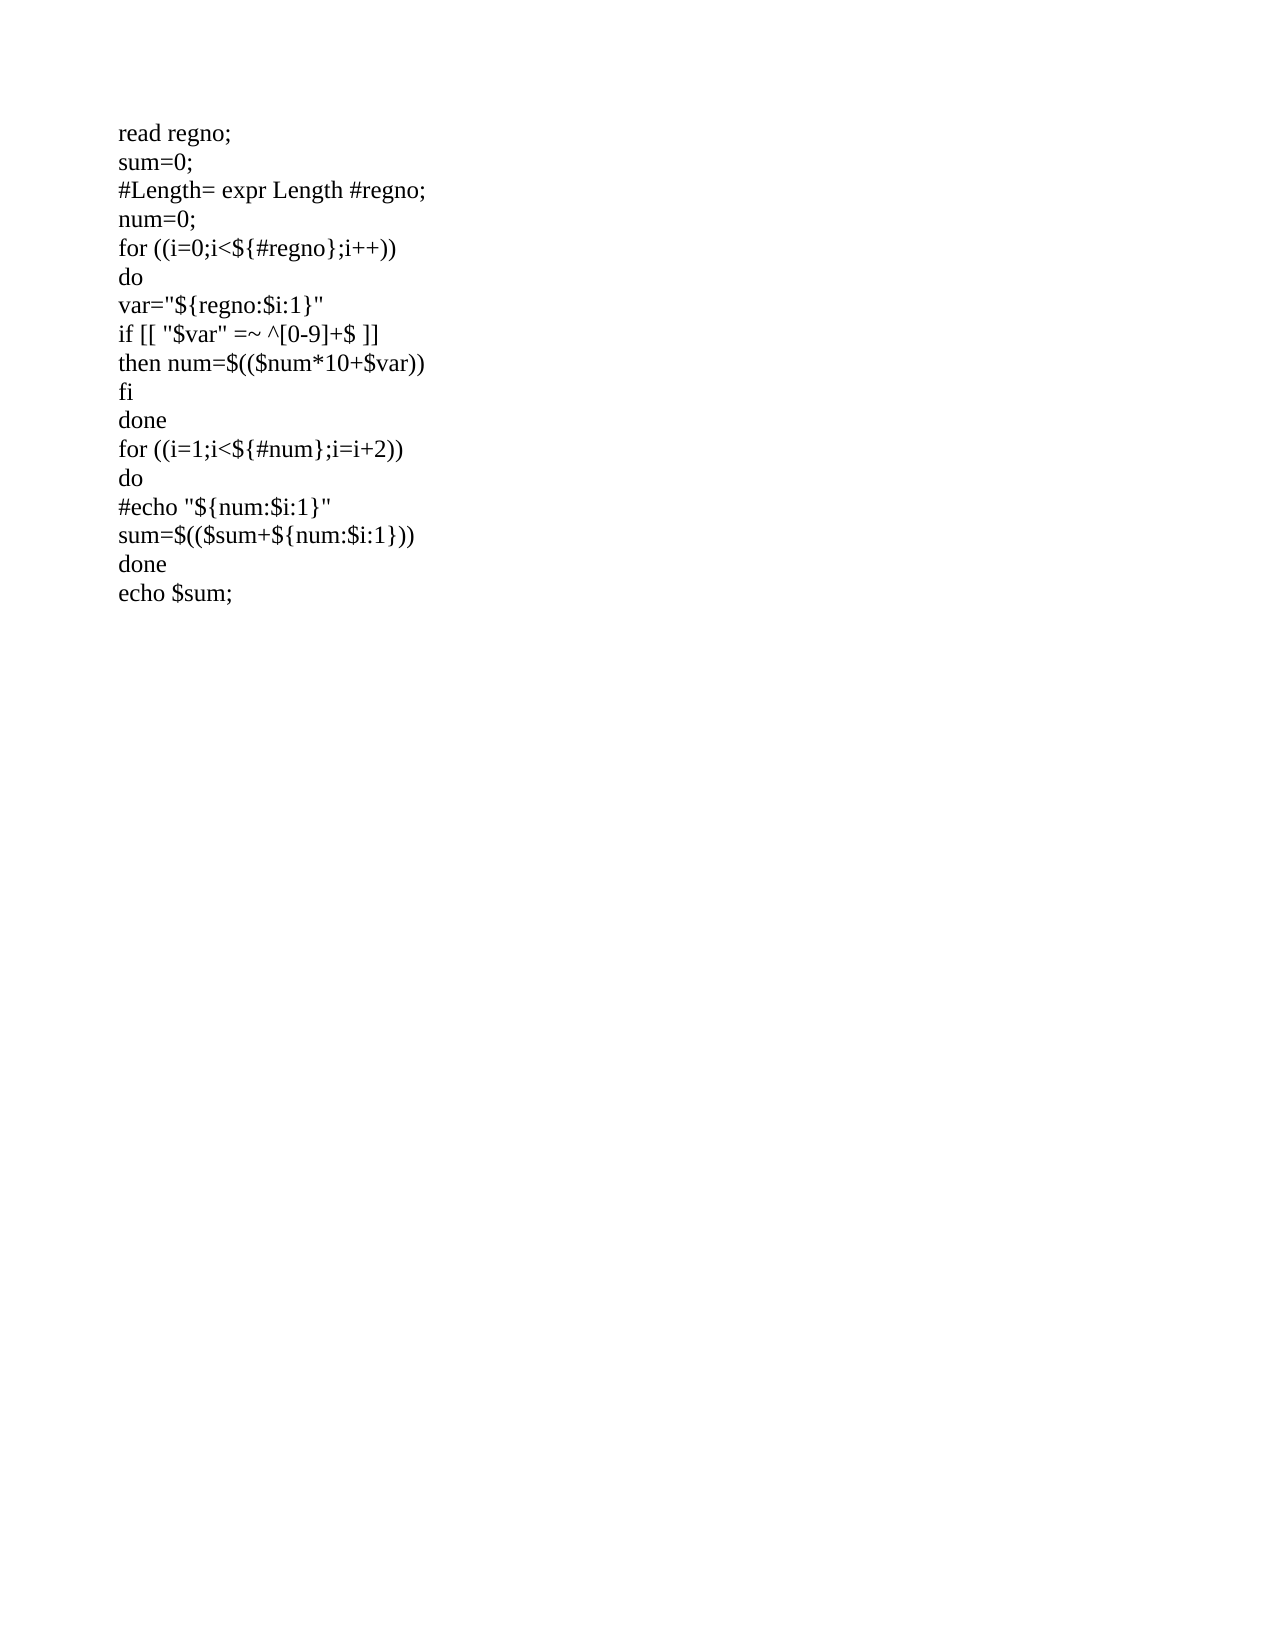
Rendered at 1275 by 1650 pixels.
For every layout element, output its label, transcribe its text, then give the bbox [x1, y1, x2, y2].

text do [118, 262, 1157, 291]
text done [118, 406, 1157, 434]
text for ((i=1;i<${#num};i=i+2)) [118, 434, 1157, 463]
text then num=$(($num*10+$var)) [118, 348, 1157, 377]
text #Length= expr Length #regno; [118, 176, 1157, 204]
text echo $sum; [118, 578, 1157, 607]
text #echo "${num:$i:1}" [118, 492, 1157, 521]
text if [[ "$var" =~ ^[0-9]+$ ]] [118, 319, 1157, 348]
text done [118, 549, 1157, 578]
text for ((i=0;i<${#regno};i++)) [118, 233, 1157, 262]
text var="${regno:$i:1}" [118, 291, 1157, 319]
text read regno; [118, 118, 1157, 147]
text fi [118, 377, 1157, 406]
text num=0; [118, 204, 1157, 233]
text sum=$(($sum+${num:$i:1})) [118, 521, 1157, 549]
text sum=0; [118, 147, 1157, 176]
text do [118, 463, 1157, 492]
